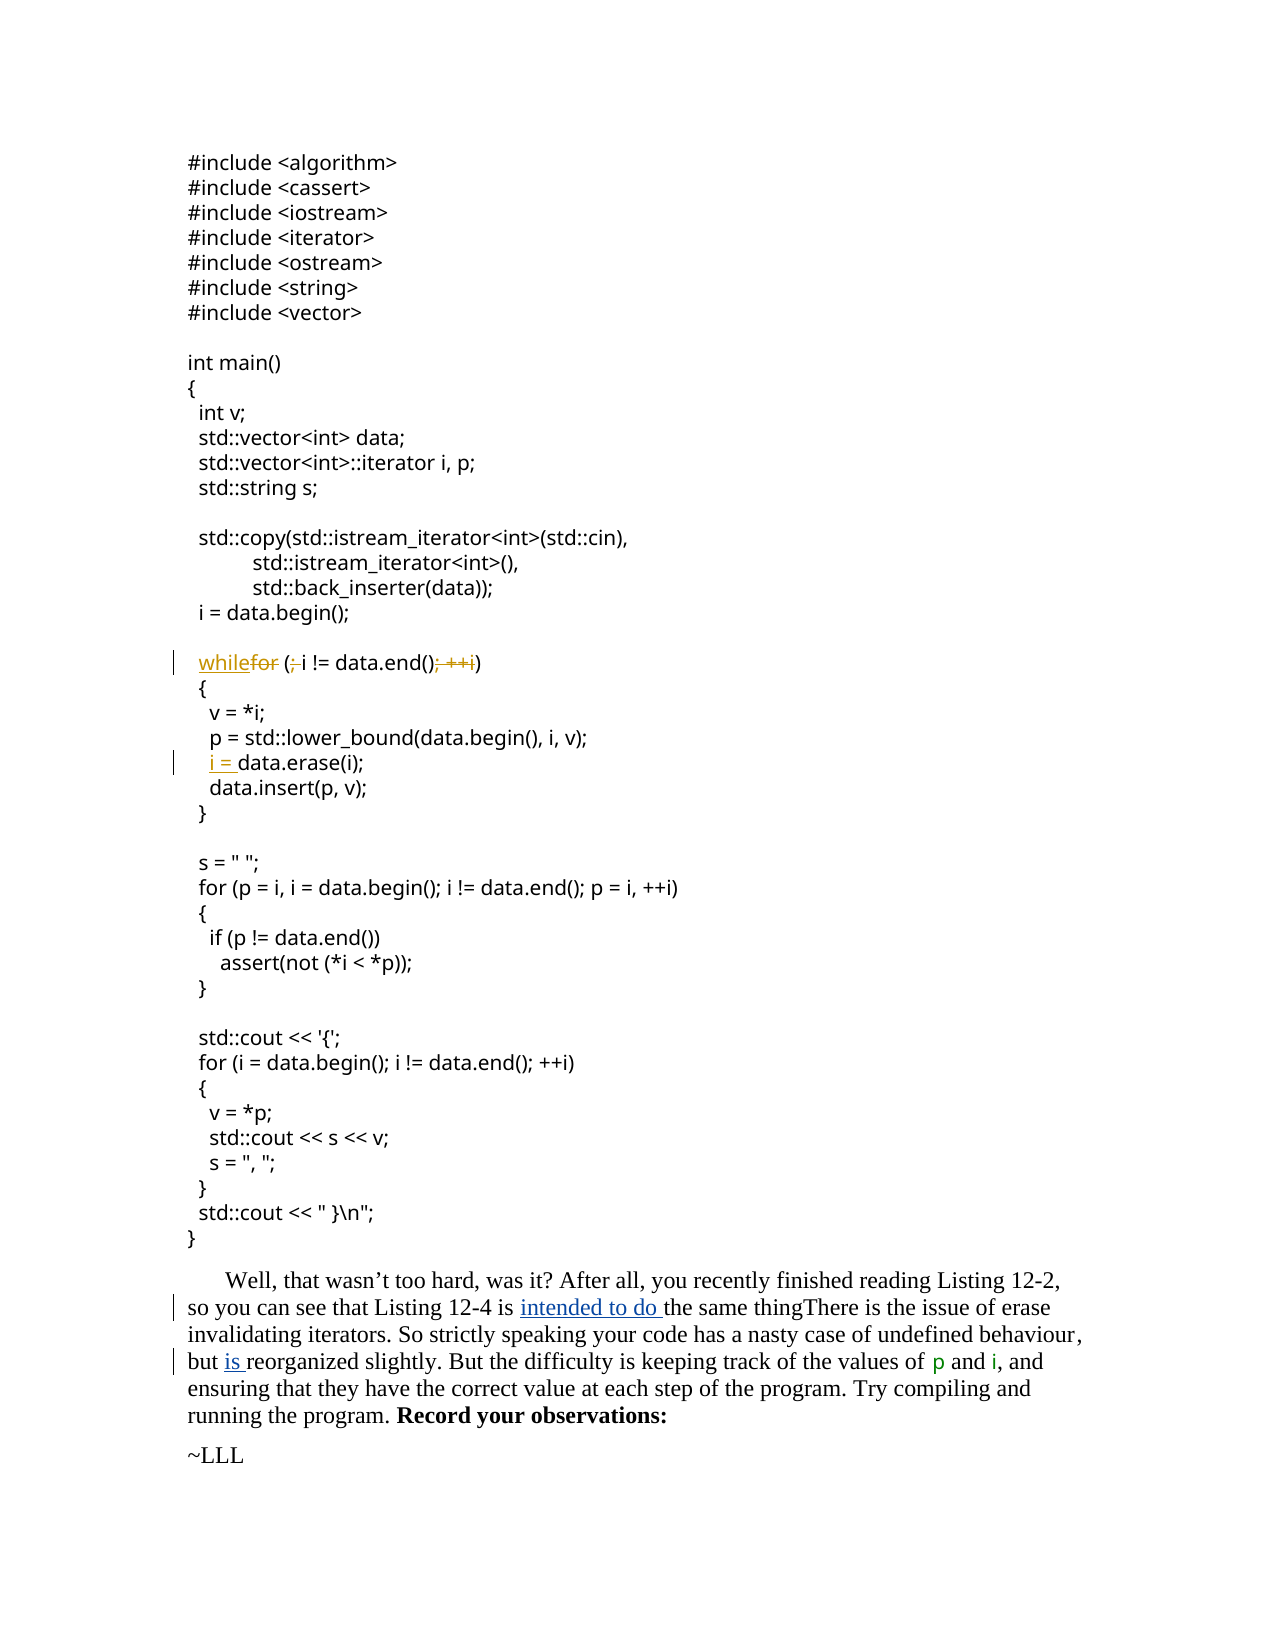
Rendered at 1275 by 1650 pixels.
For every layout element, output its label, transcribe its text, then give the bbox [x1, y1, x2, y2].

text p = std::lower_bound(data.begin(), i, v); [187, 725, 1072, 750]
text } [187, 1175, 1072, 1200]
text v = *p; [187, 1100, 1072, 1125]
text #include <iostream> [187, 200, 1072, 225]
text std::string s; [187, 475, 1072, 500]
text std::cout << " }\n"; [187, 1200, 1072, 1225]
text int v; [187, 400, 1072, 425]
text std::back_inserter(data)); [187, 575, 1072, 600]
text assert(not (*i < *p)); [187, 950, 1072, 975]
text v = *i; [187, 700, 1072, 725]
text } [187, 1225, 1072, 1250]
text while (i != data.end()) [187, 650, 1072, 675]
text i = data.erase(i); [187, 750, 1072, 775]
text { [187, 375, 1072, 400]
text #include <algorithm> [187, 150, 1072, 175]
text std::cout << '{'; [187, 1025, 1072, 1050]
text #include <string> [187, 275, 1072, 300]
text #include <ostream> [187, 250, 1072, 275]
text { [187, 1075, 1072, 1100]
text std::copy(std::istream_iterator<int>(std::cin), [187, 525, 1072, 550]
text std::vector<int>::iterator i, p; [187, 450, 1072, 475]
text int main() [187, 350, 1072, 375]
text std::istream_iterator<int>(), [187, 550, 1072, 575]
text Well, that wasn’t too hard, was it? After all, you recently finished reading Listing 12-2, so you can see that Listing 12-4 is intended to do the same thingThere is the issue of erase invalidating iterators. So strictly speaking your code has a nasty case of undefined behaviour, but is reorganized slightly. But the difficulty is keeping track of the values of p and i, and ensuring that they have the correct value at each step of the program. Try compiling and running the program. Record your observations: [187, 1267, 1087, 1429]
text s = ", "; [187, 1150, 1072, 1175]
text } [187, 800, 1072, 825]
text if (p != data.end()) [187, 925, 1072, 950]
text std::vector<int> data; [187, 425, 1072, 450]
text data.insert(p, v); [187, 775, 1072, 800]
text for (i = data.begin(); i != data.end(); ++i) [187, 1050, 1072, 1075]
text std::cout << s << v; [187, 1125, 1072, 1150]
text #include <iterator> [187, 225, 1072, 250]
text s = " "; [187, 850, 1072, 875]
text for (p = i, i = data.begin(); i != data.end(); p = i, ++i) [187, 875, 1072, 900]
text { [187, 900, 1072, 925]
text i = data.begin(); [187, 600, 1072, 625]
text ~LLL [187, 1442, 1087, 1469]
text #include <vector> [187, 300, 1072, 325]
text { [187, 675, 1072, 700]
text #include <cassert> [187, 175, 1072, 200]
text } [187, 975, 1072, 1000]
